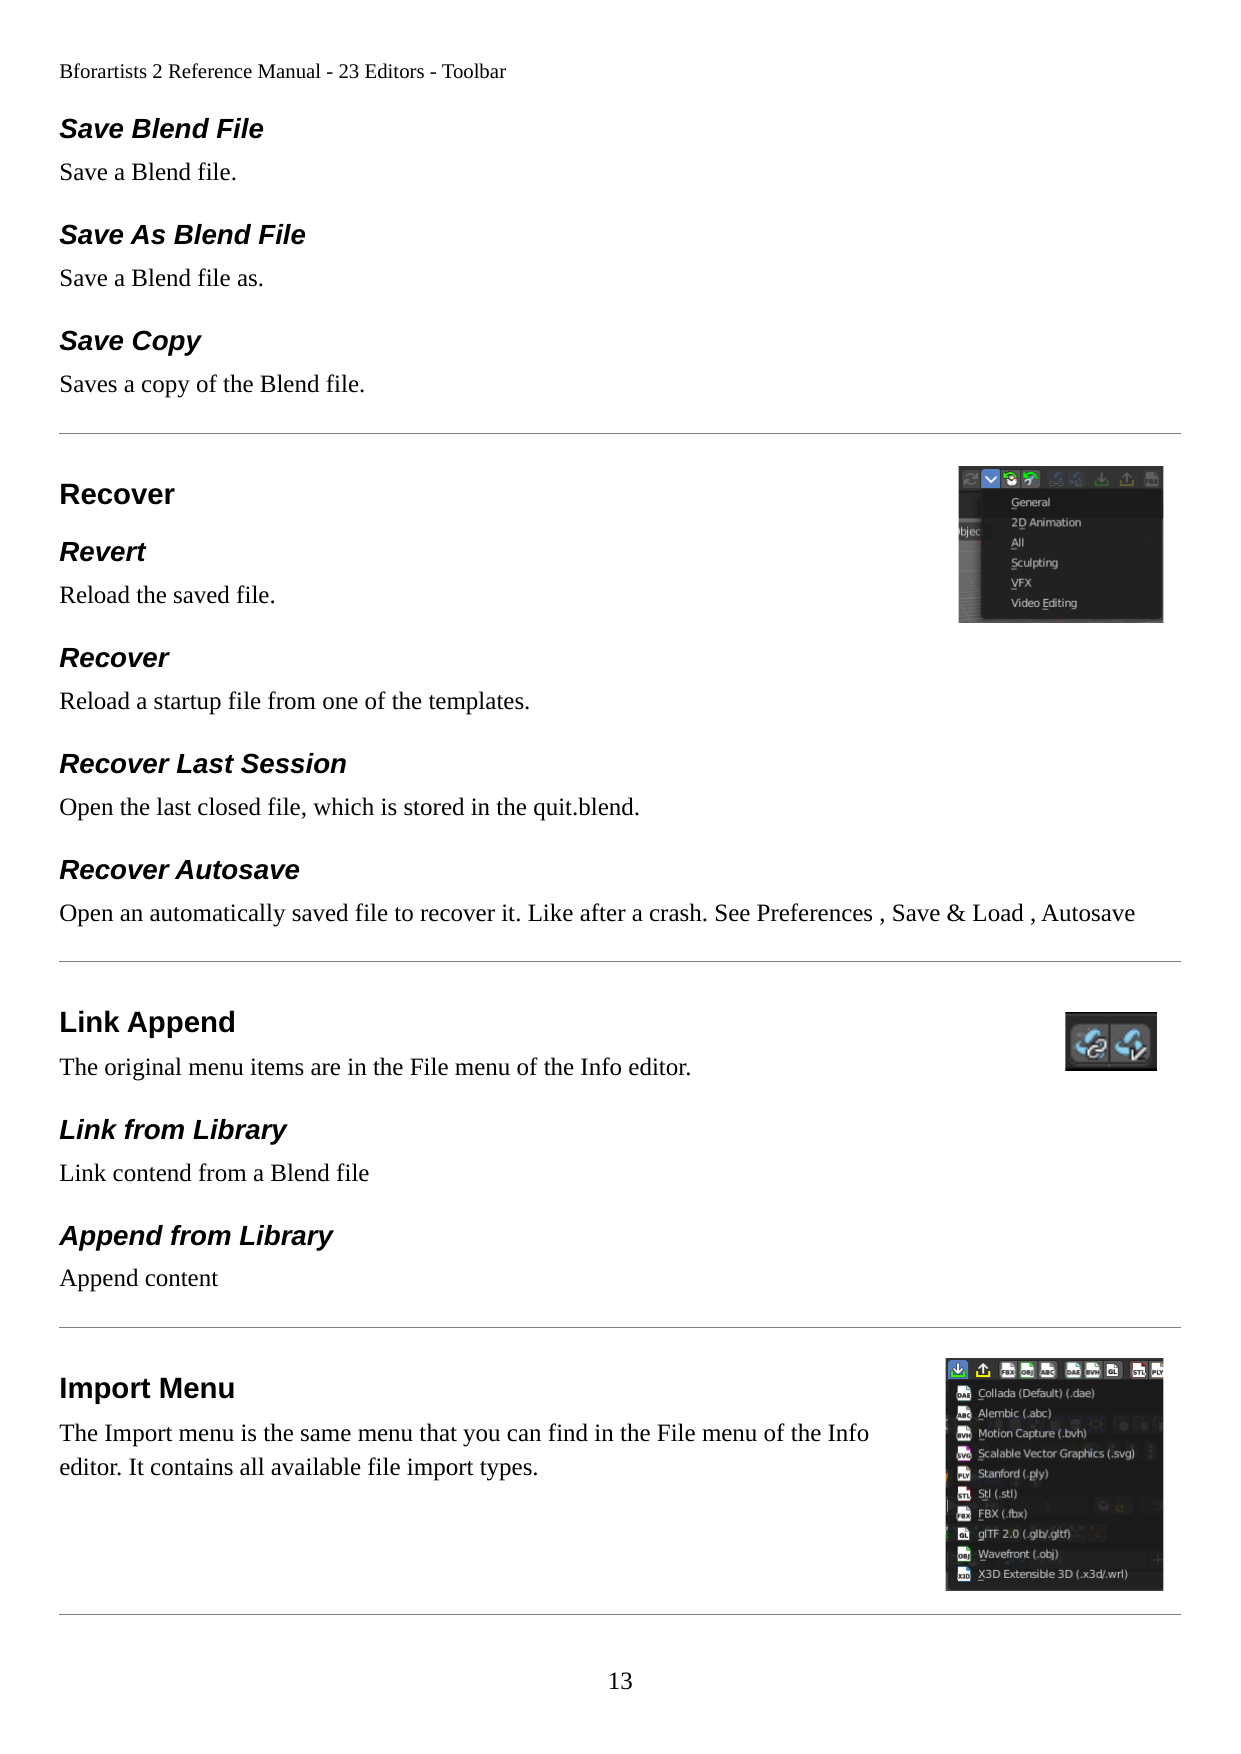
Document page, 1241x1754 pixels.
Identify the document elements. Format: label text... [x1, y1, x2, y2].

text The Import menu is the same menu that you can find in the File menu of the Info editor. It contains all available file import types. [59, 1418, 945, 1481]
subtitle [1164, 1371, 1181, 1405]
subtitle Save Copy [59, 324, 1181, 356]
subtitle [1164, 477, 1181, 510]
text Save a Blend file as. [59, 263, 1181, 292]
picture [958, 466, 1164, 623]
picture [1065, 1012, 1157, 1071]
subtitle Link from Library [59, 1113, 1181, 1145]
subtitle Append from Library [59, 1219, 1181, 1251]
text Reload a startup file from one of the templates. [59, 686, 1181, 714]
subtitle Recover Autosave [59, 853, 1181, 885]
text Saves a copy of the Blend file. [59, 369, 1181, 398]
subtitle Link Append [59, 1005, 1181, 1039]
subtitle [1164, 535, 1181, 567]
text [1164, 580, 1181, 608]
subtitle Recover Last Session [59, 747, 1181, 779]
text Open the last closed file, which is stored in the quit.blend. [59, 792, 1181, 820]
text Append content [59, 1263, 1181, 1292]
picture [945, 1358, 1164, 1591]
subtitle Recover [59, 641, 1181, 673]
text Save a Blend file. [59, 157, 1181, 186]
subtitle Save Blend File [59, 113, 1181, 144]
text Link contend from a Blend file [59, 1158, 1181, 1186]
text The original menu items are in the File menu of the Info editor. [59, 1052, 1181, 1080]
subtitle Save As Blend File [59, 218, 1181, 250]
text Open an automatically saved file to recover it. Like after a crash. See Preferences , Save & Load , Autosave [59, 898, 1181, 926]
subtitle Recover [59, 477, 958, 510]
subtitle Revert [59, 535, 958, 567]
subtitle Import Menu [59, 1371, 945, 1405]
text Reload the saved file. [59, 580, 958, 608]
